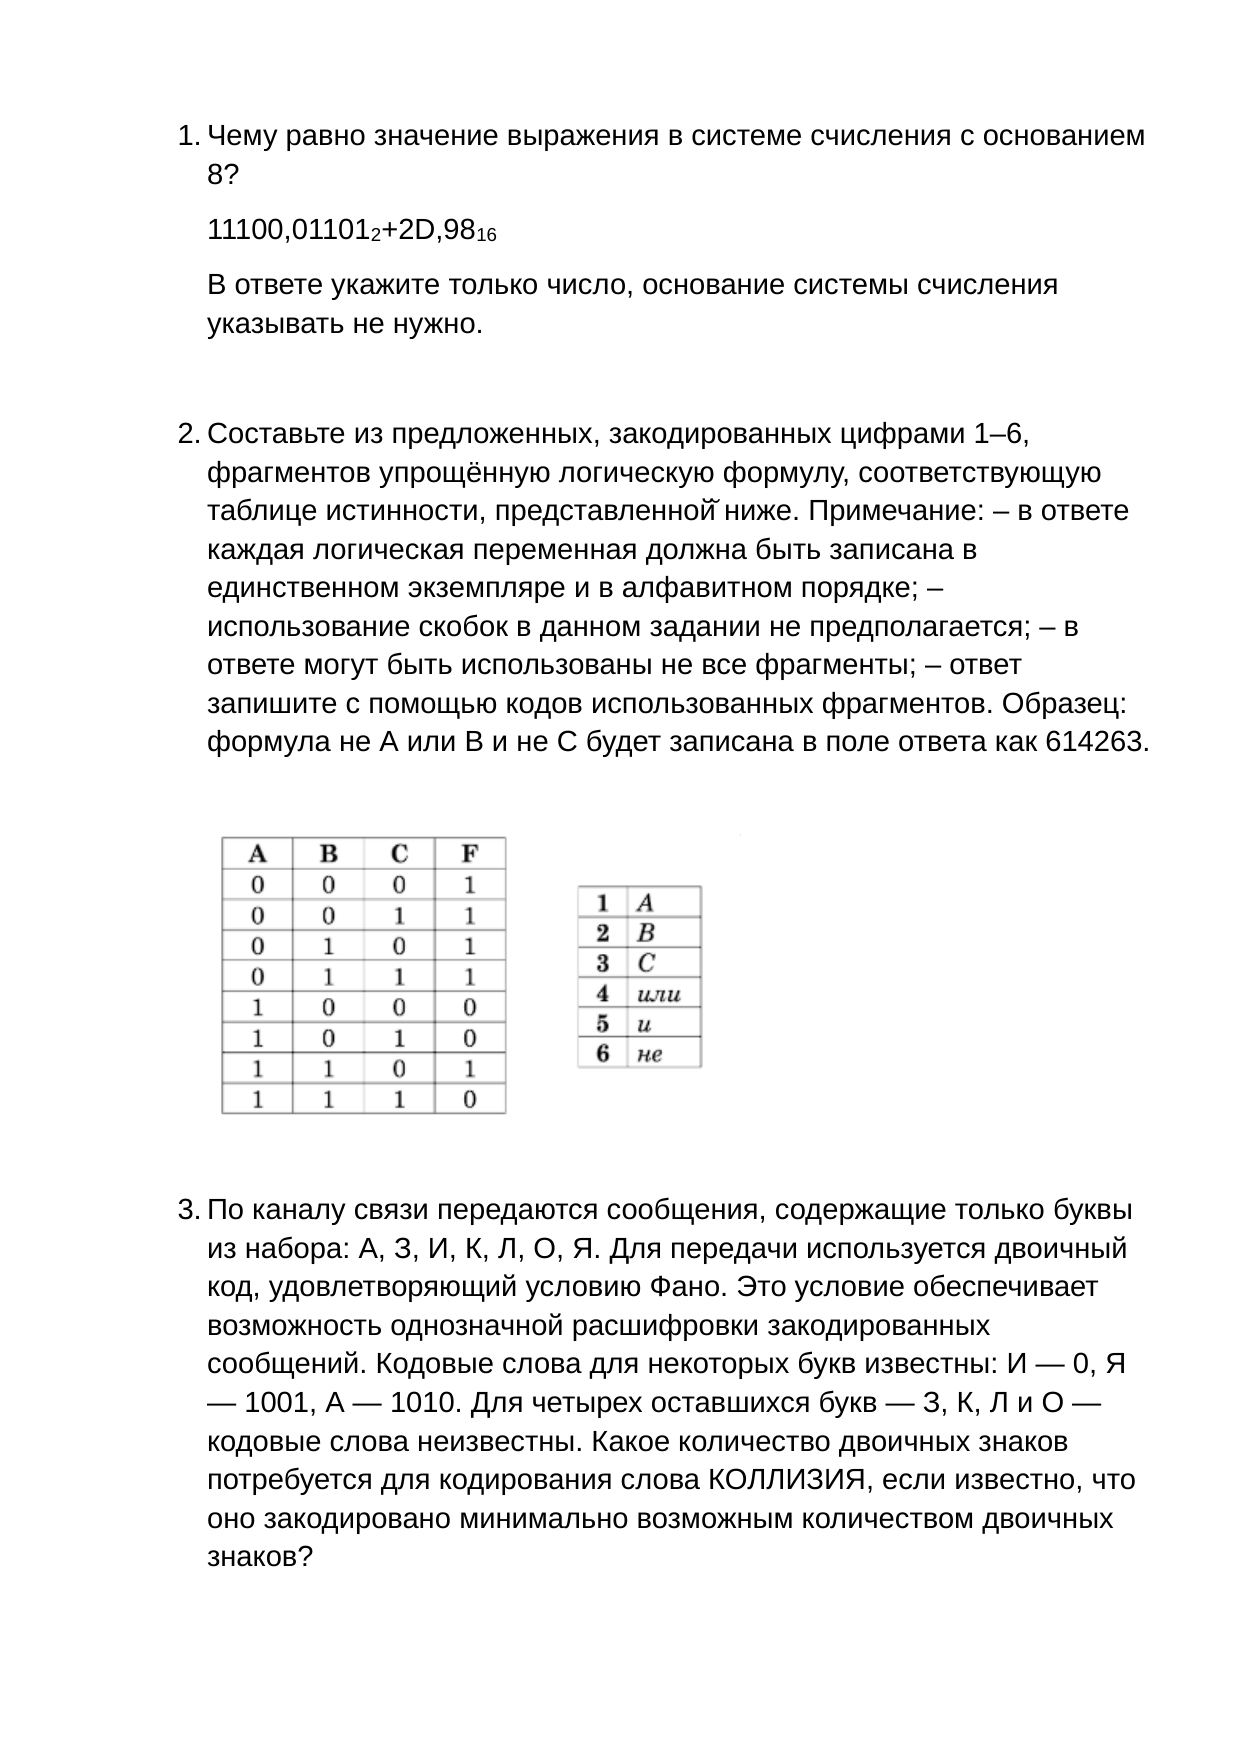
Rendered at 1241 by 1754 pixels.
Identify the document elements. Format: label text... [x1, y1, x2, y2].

list Чему равно значение выражения в системе счисления с основанием 8? [177, 118, 1152, 190]
text 11100,011012+2D,9816 [207, 212, 1152, 245]
text В ответе укажите только число, основание системы счисления указывать не нужно. [207, 267, 1152, 339]
list По каналу связи передаются сообщения, содержащие только буквы из набора: А, З, И, К, Л, О, Я. Для передачи используется двоичный код, удовлетворяющий условию Фано. Это условие обеспечивает возможность однозначной расшифровки закодированных сообщений. Кодовые слова для некоторых букв известны: И — 0, Я — 1001, А — 1010. Для четырех оставшихся букв — З, К, Л и О — кодовые слова неизвестны. Какое количество двоичных знаков потребуется для кодирования слова КОЛЛИЗИЯ, если известно, что оно закодировано минимально возможным количеством двоичных знаков? [177, 1192, 1152, 1573]
list Составьте из предложенных, закодированных цифрами 1–6, фрагментов упрощённую логическую формулу, соответствующую таблице истинности, представленной̆ ниже. Примечание: – в ответе каждая логическая переменная должна быть записана в единственном экземпляре и в алфавитном порядке; – использование скобок в данном задании не предполагается; – в ответе могут быть использованы не все фрагменты; – ответ запишите с помощью кодов использованных фрагментов. Образец: формула не А или B и не C будет записана в поле ответа как 614263. [177, 416, 1152, 758]
